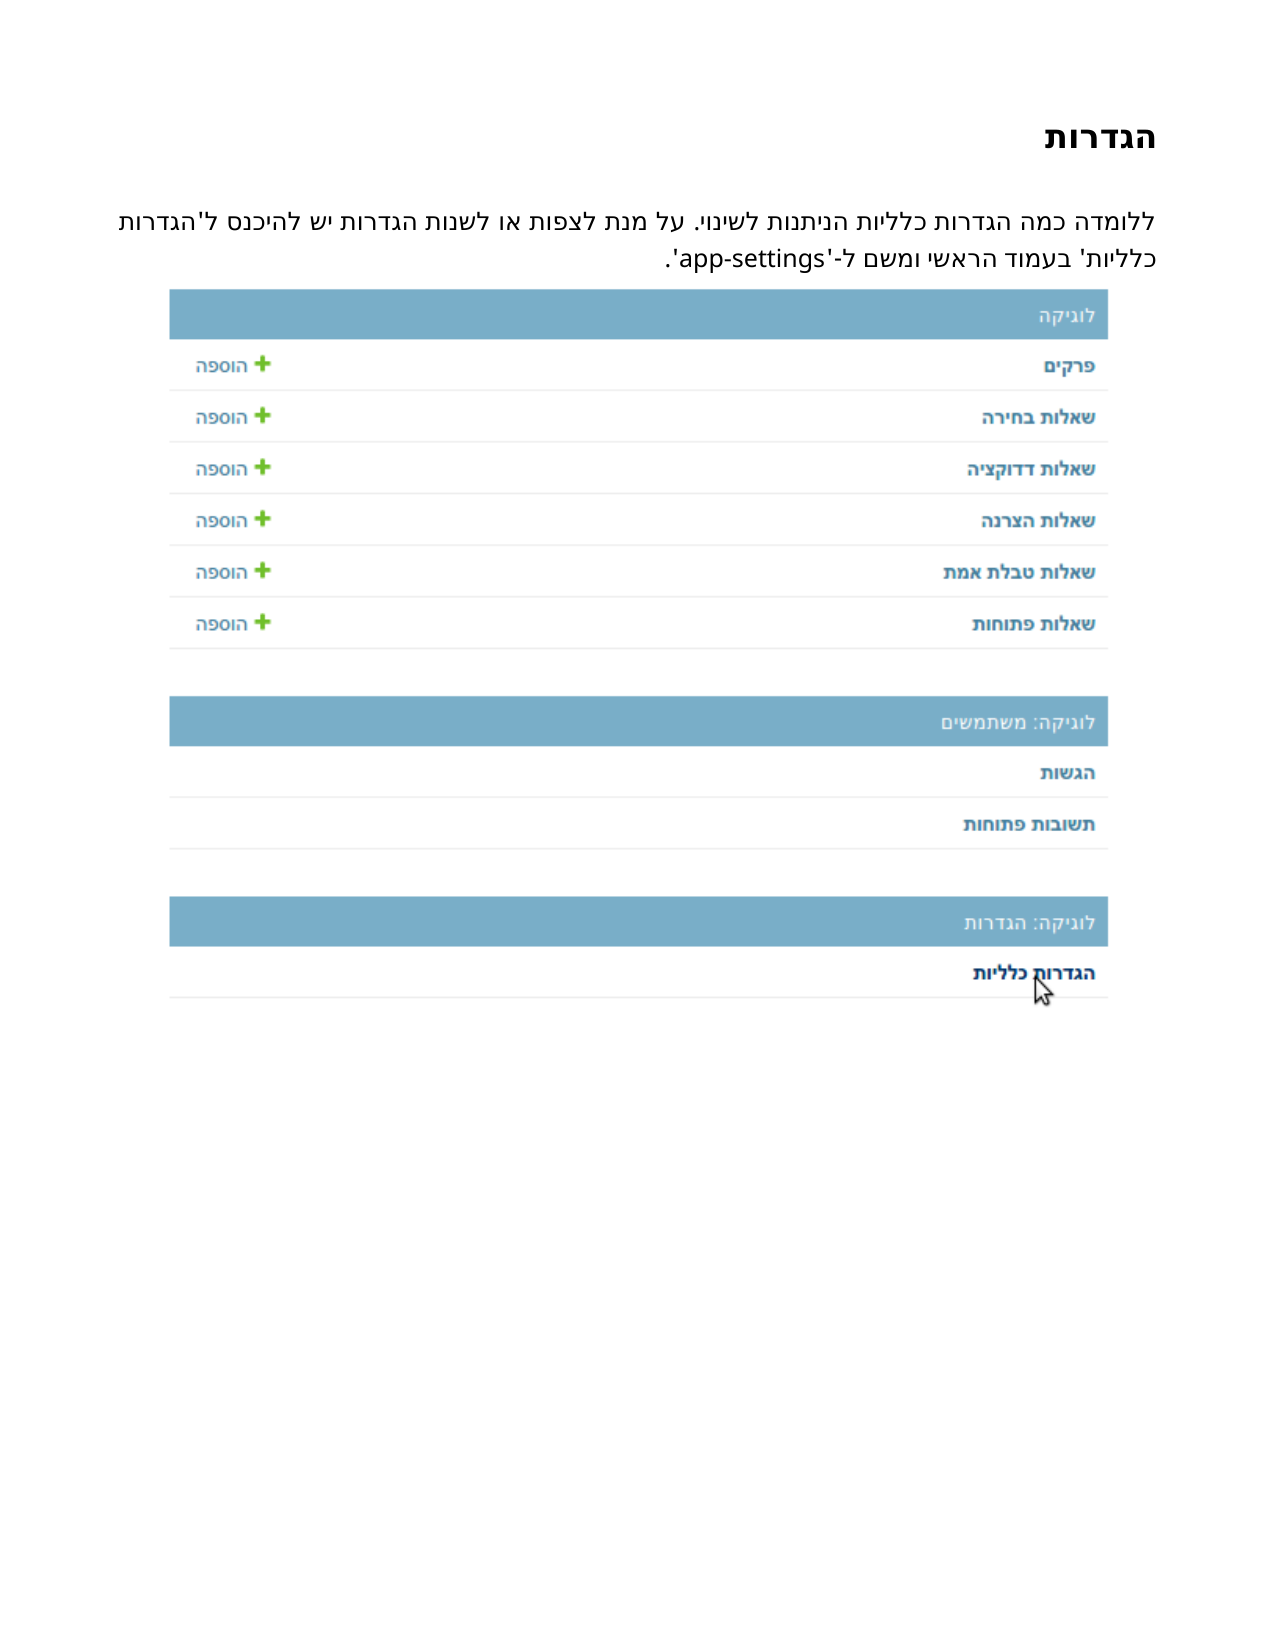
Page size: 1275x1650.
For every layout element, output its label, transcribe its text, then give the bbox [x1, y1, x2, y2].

subtitle הגדרות [118, 118, 1157, 162]
picture [162, 278, 1113, 1047]
text ללומדה כמה הגדרות כלליות הניתנות לשינוי. על מנת לצפות או לשנות הגדרות יש להיכנס ל'הגדרות כלליות' בעמוד הראשי ומשם ל-'app-settings'. [118, 208, 1157, 278]
